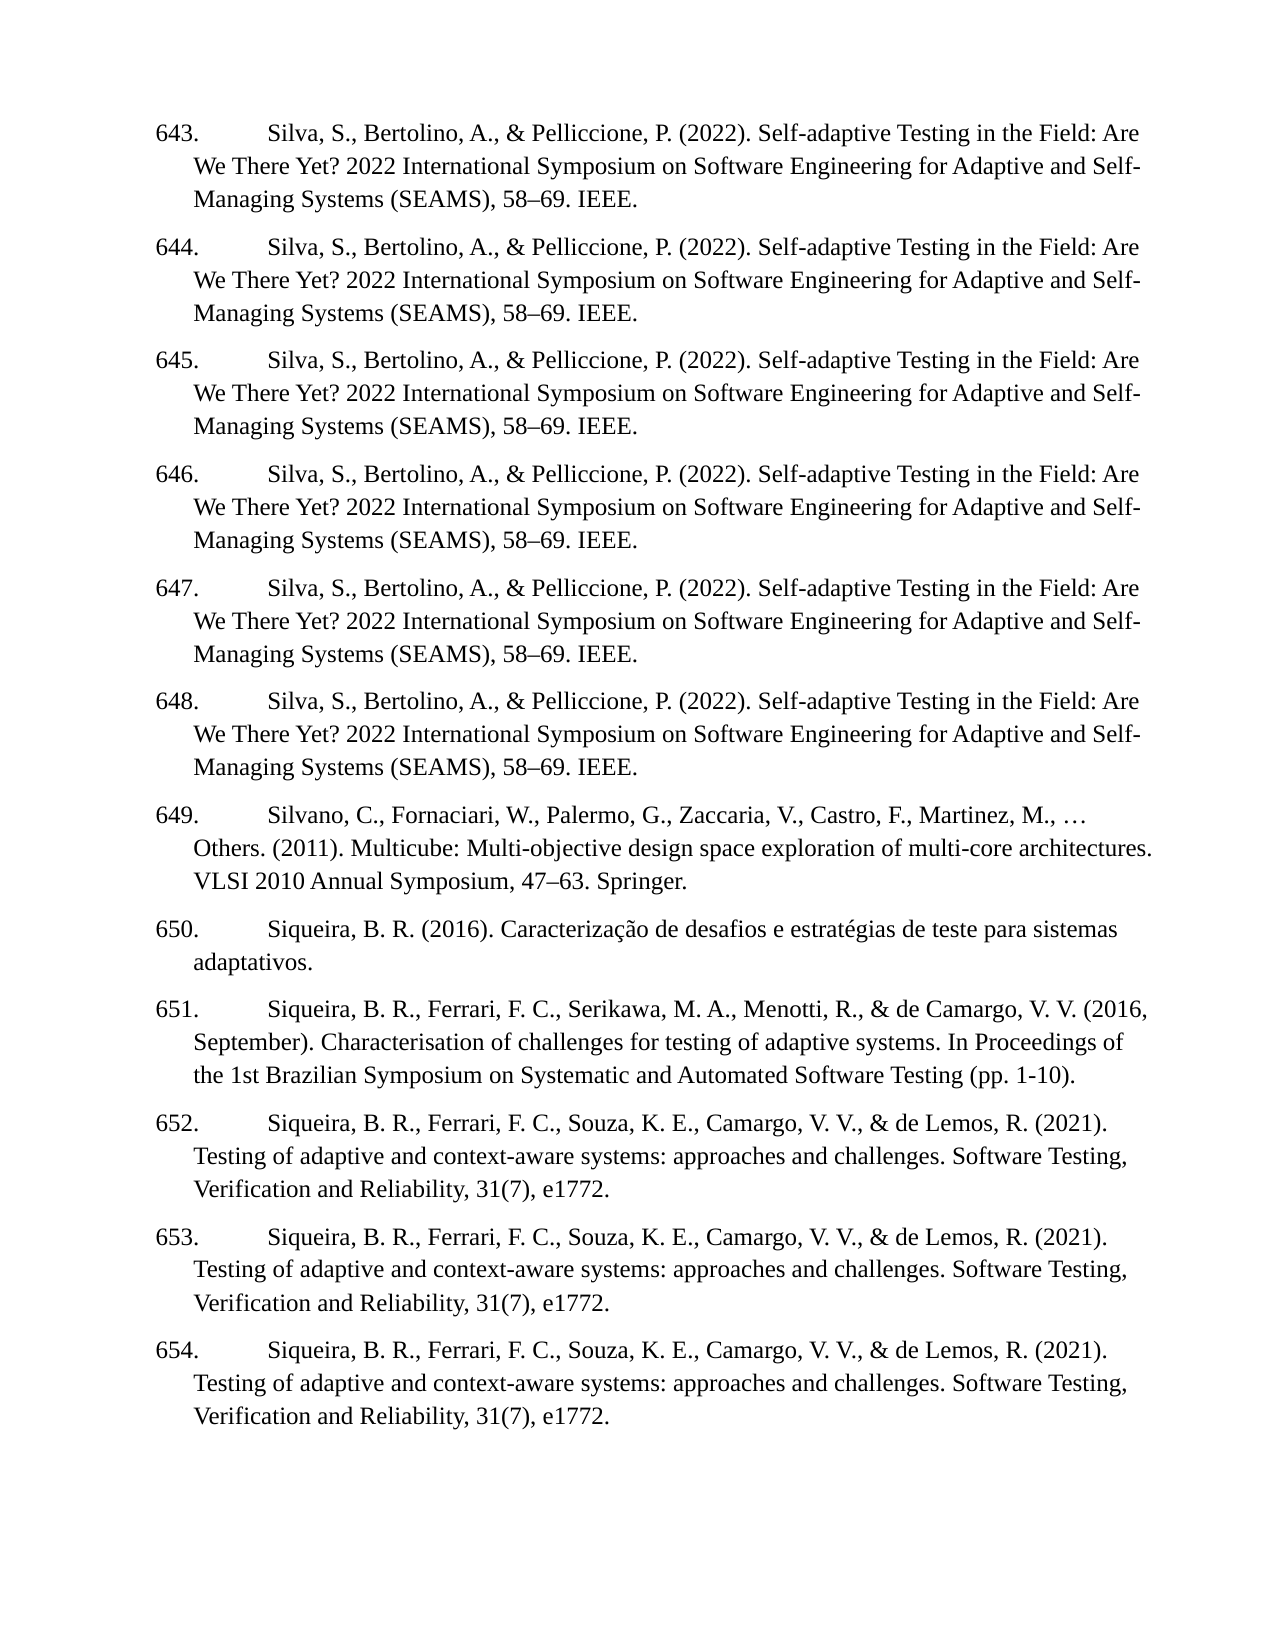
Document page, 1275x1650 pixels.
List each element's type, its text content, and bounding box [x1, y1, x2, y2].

list Siqueira, B. R., Ferrari, F. C., Souza, K. E., Camargo, V. V., & de Lemos, R. (2021). Testing of adaptive and context-aware systems: approaches and challenges. Software Testing, Verification and Reliability, 31(7), e1772. [155, 1222, 1157, 1316]
list Siqueira, B. R., Ferrari, F. C., Souza, K. E., Camargo, V. V., & de Lemos, R. (2021). Testing of adaptive and context-aware systems: approaches and challenges. Software Testing, Verification and Reliability, 31(7), e1772. [155, 1108, 1157, 1203]
list Silva, S., Bertolino, A., & Pelliccione, P. (2022). Self-adaptive Testing in the Field: Are We There Yet? 2022 International Symposium on Software Engineering for Adaptive and Self-Managing Systems (SEAMS), 58–69. IEEE. [155, 232, 1157, 327]
list Silva, S., Bertolino, A., & Pelliccione, P. (2022). Self-adaptive Testing in the Field: Are We There Yet? 2022 International Symposium on Software Engineering for Adaptive and Self-Managing Systems (SEAMS), 58–69. IEEE. [155, 118, 1157, 213]
list Siqueira, B. R. (2016). Caracterização de desafios e estratégias de teste para sistemas adaptativos. [155, 914, 1157, 975]
list Silva, S., Bertolino, A., & Pelliccione, P. (2022). Self-adaptive Testing in the Field: Are We There Yet? 2022 International Symposium on Software Engineering for Adaptive and Self-Managing Systems (SEAMS), 58–69. IEEE. [155, 573, 1157, 667]
list Silvano, C., Fornaciari, W., Palermo, G., Zaccaria, V., Castro, F., Martinez, M., … Others. (2011). Multicube: Multi-objective design space exploration of multi-core architectures. VLSI 2010 Annual Symposium, 47–63. Springer. [155, 800, 1157, 895]
list Silva, S., Bertolino, A., & Pelliccione, P. (2022). Self-adaptive Testing in the Field: Are We There Yet? 2022 International Symposium on Software Engineering for Adaptive and Self-Managing Systems (SEAMS), 58–69. IEEE. [155, 686, 1157, 781]
list Siqueira, B. R., Ferrari, F. C., Souza, K. E., Camargo, V. V., & de Lemos, R. (2021). Testing of adaptive and context‐aware systems: approaches and challenges. Software Testing, Verification and Reliability, 31(7), e1772. [155, 1335, 1157, 1430]
list Siqueira, B. R., Ferrari, F. C., Serikawa, M. A., Menotti, R., & de Camargo, V. V. (2016, September). Characterisation of challenges for testing of adaptive systems. In Proceedings of the 1st Brazilian Symposium on Systematic and Automated Software Testing (pp. 1-10). [155, 994, 1157, 1089]
list Silva, S., Bertolino, A., & Pelliccione, P. (2022). Self-adaptive Testing in the Field: Are We There Yet? 2022 International Symposium on Software Engineering for Adaptive and Self-Managing Systems (SEAMS), 58–69. IEEE. [155, 459, 1157, 554]
list Silva, S., Bertolino, A., & Pelliccione, P. (2022). Self-adaptive Testing in the Field: Are We There Yet? 2022 International Symposium on Software Engineering for Adaptive and Self-Managing Systems (SEAMS), 58–69. IEEE. [155, 345, 1157, 440]
